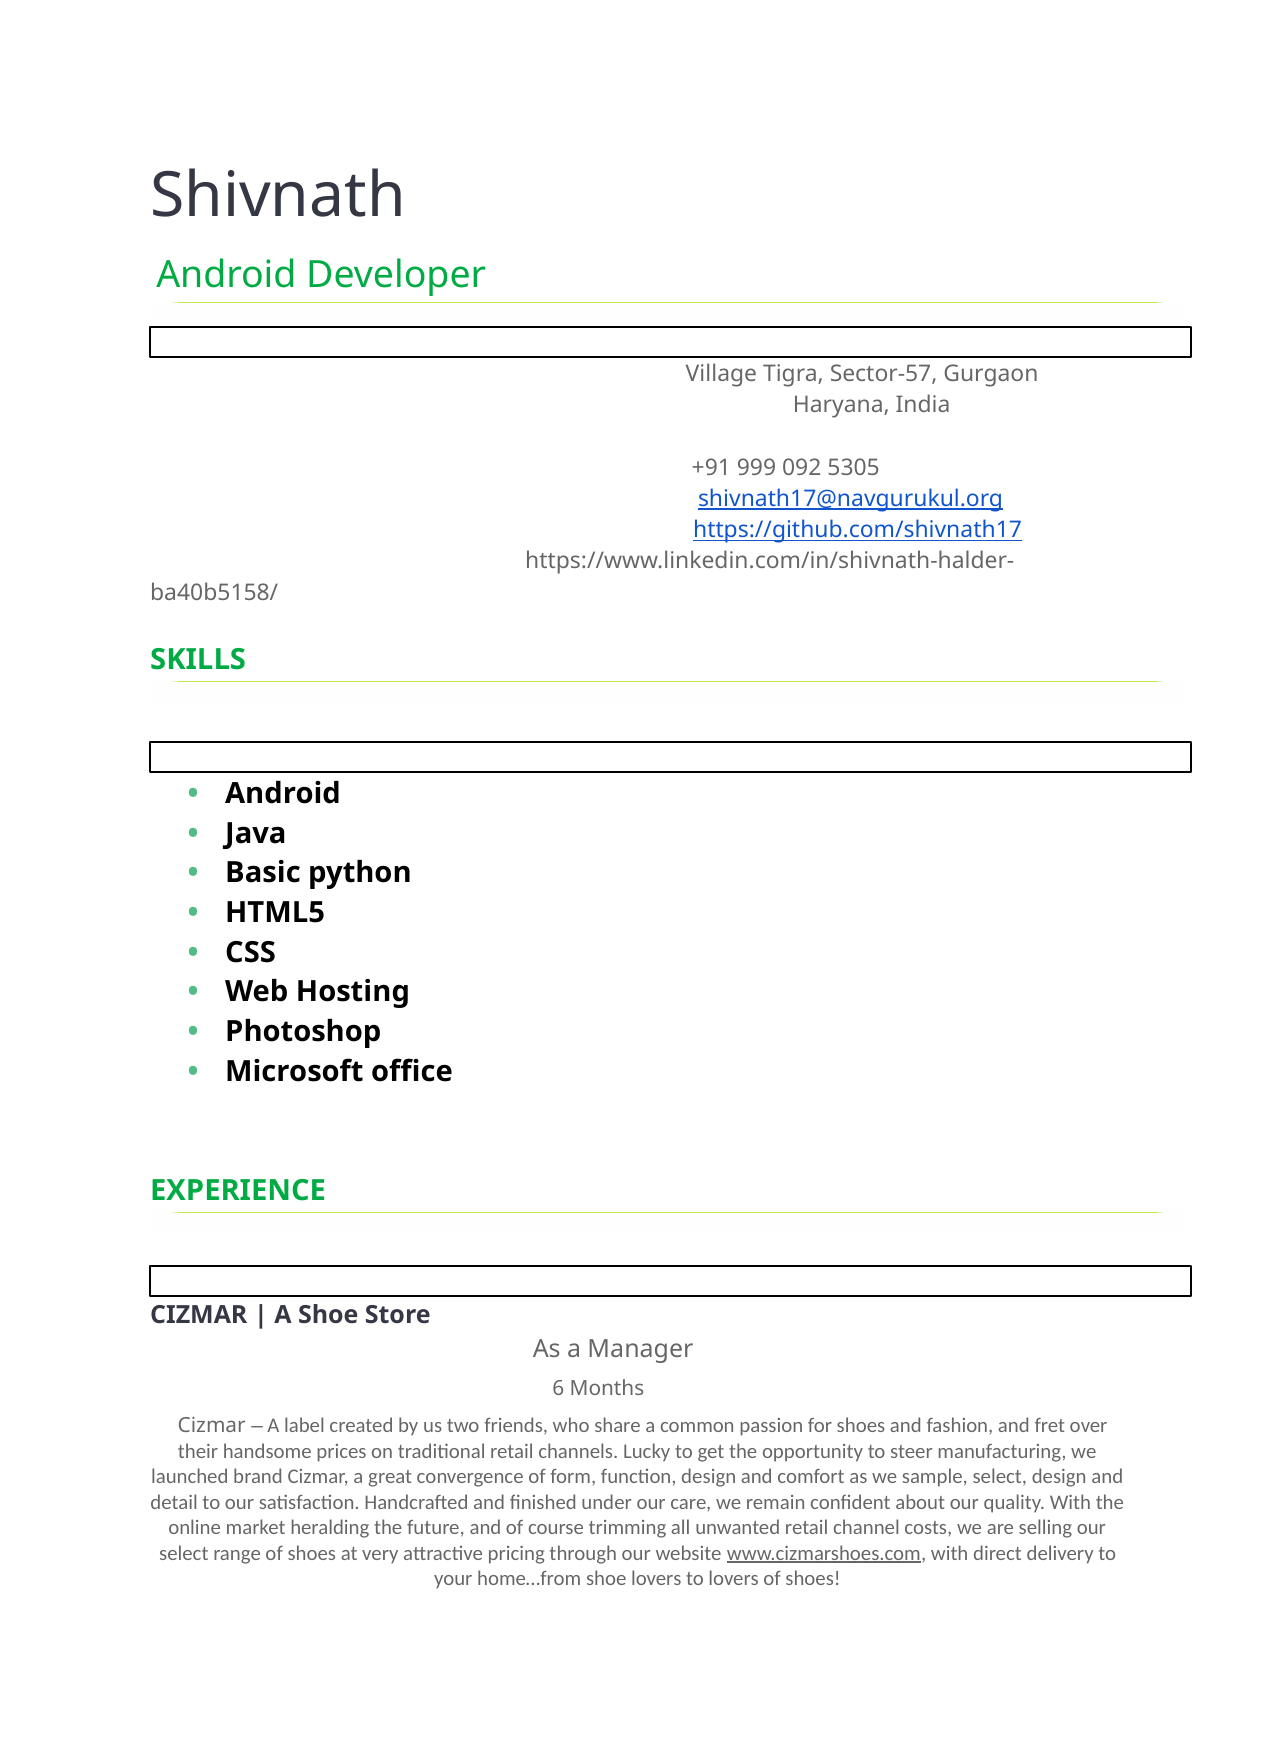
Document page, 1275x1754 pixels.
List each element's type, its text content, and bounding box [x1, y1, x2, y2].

text https://www.linkedin.com/in/shivnath-halder-ba40b5158/ [150, 544, 1125, 607]
text +91 999 092 5305 [150, 451, 1125, 482]
text EXPERIENCE [150, 1169, 1125, 1208]
text shivnath17@navgurukul.org [150, 482, 1125, 513]
picture [150, 677, 1189, 706]
text Village Tigra, Sector-57, Gurgaon [150, 358, 1125, 388]
text Haryana, India [150, 388, 1125, 419]
list Photoshop [187, 1010, 1125, 1050]
list Android [187, 773, 1125, 812]
text https://github.com/shivnath17 [150, 513, 1125, 544]
list Java [187, 812, 1125, 852]
text As a Manager [150, 1331, 1125, 1364]
picture [150, 1208, 1189, 1237]
list Basic python [187, 852, 1125, 891]
list CSS [187, 931, 1125, 971]
list Web Hosting [187, 971, 1125, 1010]
text [150, 706, 1125, 741]
text 6 Months [150, 1373, 1125, 1401]
text Shivnath [150, 150, 1125, 235]
text [150, 1237, 1125, 1265]
list Microsoft office [187, 1050, 1125, 1090]
list HTML5 [187, 891, 1125, 931]
text SKILLS [150, 638, 1125, 677]
text Android Developer [150, 248, 1125, 298]
text CIZMAR | A Shoe Store [150, 1297, 1125, 1331]
text Cizmar – A label created by us two friends, who share a common passion for shoes and fashion, and fret over their handsome prices on traditional retail channels. Lucky to get the opportunity to steer manufacturing, we launched brand Cizmar, a great convergence of form, function, design and comfort as we sample, select, design and detail to our satisfaction. Handcrafted and finished under our care, we remain confident about our quality. With the online market heralding the future, and of course trimming all unwanted retail channel costs, we are selling our select range of shoes at very attractive pricing through our website www.cizmarshoes.com, with direct delivery to your home…from shoe lovers to lovers of shoes! [150, 1410, 1125, 1591]
picture [150, 298, 1189, 326]
